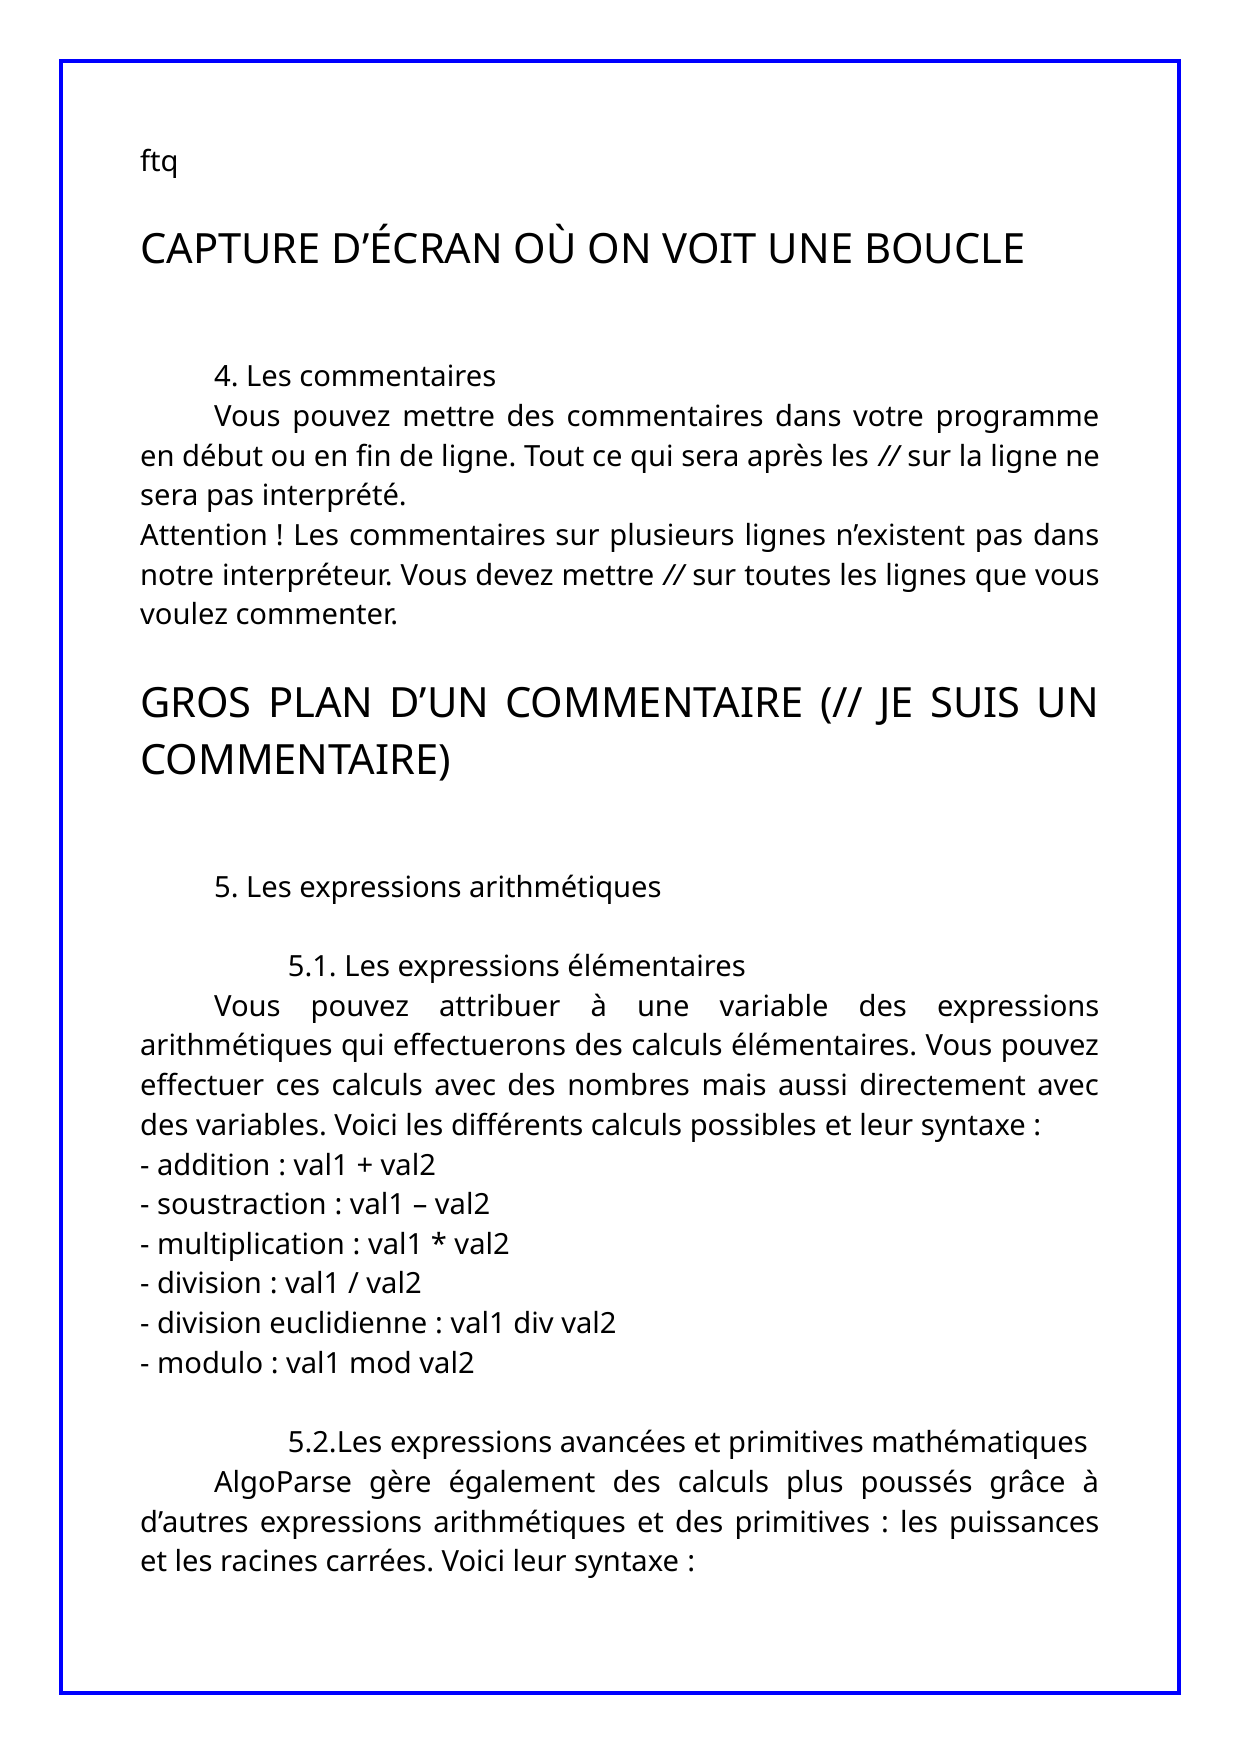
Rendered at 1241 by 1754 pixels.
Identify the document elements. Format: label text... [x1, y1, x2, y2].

text 4. Les commentaires [140, 356, 1100, 395]
text - multiplication : val1 * val2 [140, 1223, 1100, 1263]
text CAPTURE D’ÉCRAN OÙ ON VOIT UNE BOUCLE [140, 219, 1100, 276]
text AlgoParse gère également des calculs plus poussés grâce à d’autres expressions arithmétiques et des primitives : les puissances et les racines carrées. Voici leur syntaxe : [140, 1461, 1100, 1580]
text Attention ! Les commentaires sur plusieurs lignes n’existent pas dans notre interpréteur. Vous devez mettre // sur toutes les lignes que vous voulez commenter. [140, 514, 1100, 633]
text - modulo : val1 mod val2 [140, 1342, 1100, 1382]
text 5.1. Les expressions élémentaires [140, 945, 1100, 985]
text Vous pouvez attribuer à une variable des expressions arithmétiques qui effectuerons des calculs élémentaires. Vous pouvez effectuer ces calculs avec des nombres mais aussi directement avec des variables. Voici les différents calculs possibles et leur syntaxe : [140, 985, 1100, 1144]
text - division euclidienne : val1 div val2 [140, 1302, 1100, 1342]
text 5.2.Les expressions avancées et primitives mathématiques [140, 1422, 1100, 1461]
text 5. Les expressions arithmétiques [140, 866, 1100, 906]
text Vous pouvez mettre des commentaires dans votre programme en début ou en fin de ligne. Tout ce qui sera après les // sur la ligne ne sera pas interprété. [140, 395, 1100, 514]
text GROS PLAN D’UN COMMENTAIRE (// JE SUIS UN COMMENTAIRE) [140, 673, 1100, 787]
text - soustraction : val1 – val2 [140, 1183, 1100, 1223]
text ftq [140, 140, 1100, 180]
text - addition : val1 + val2 [140, 1144, 1100, 1183]
text - division : val1 / val2 [140, 1263, 1100, 1302]
